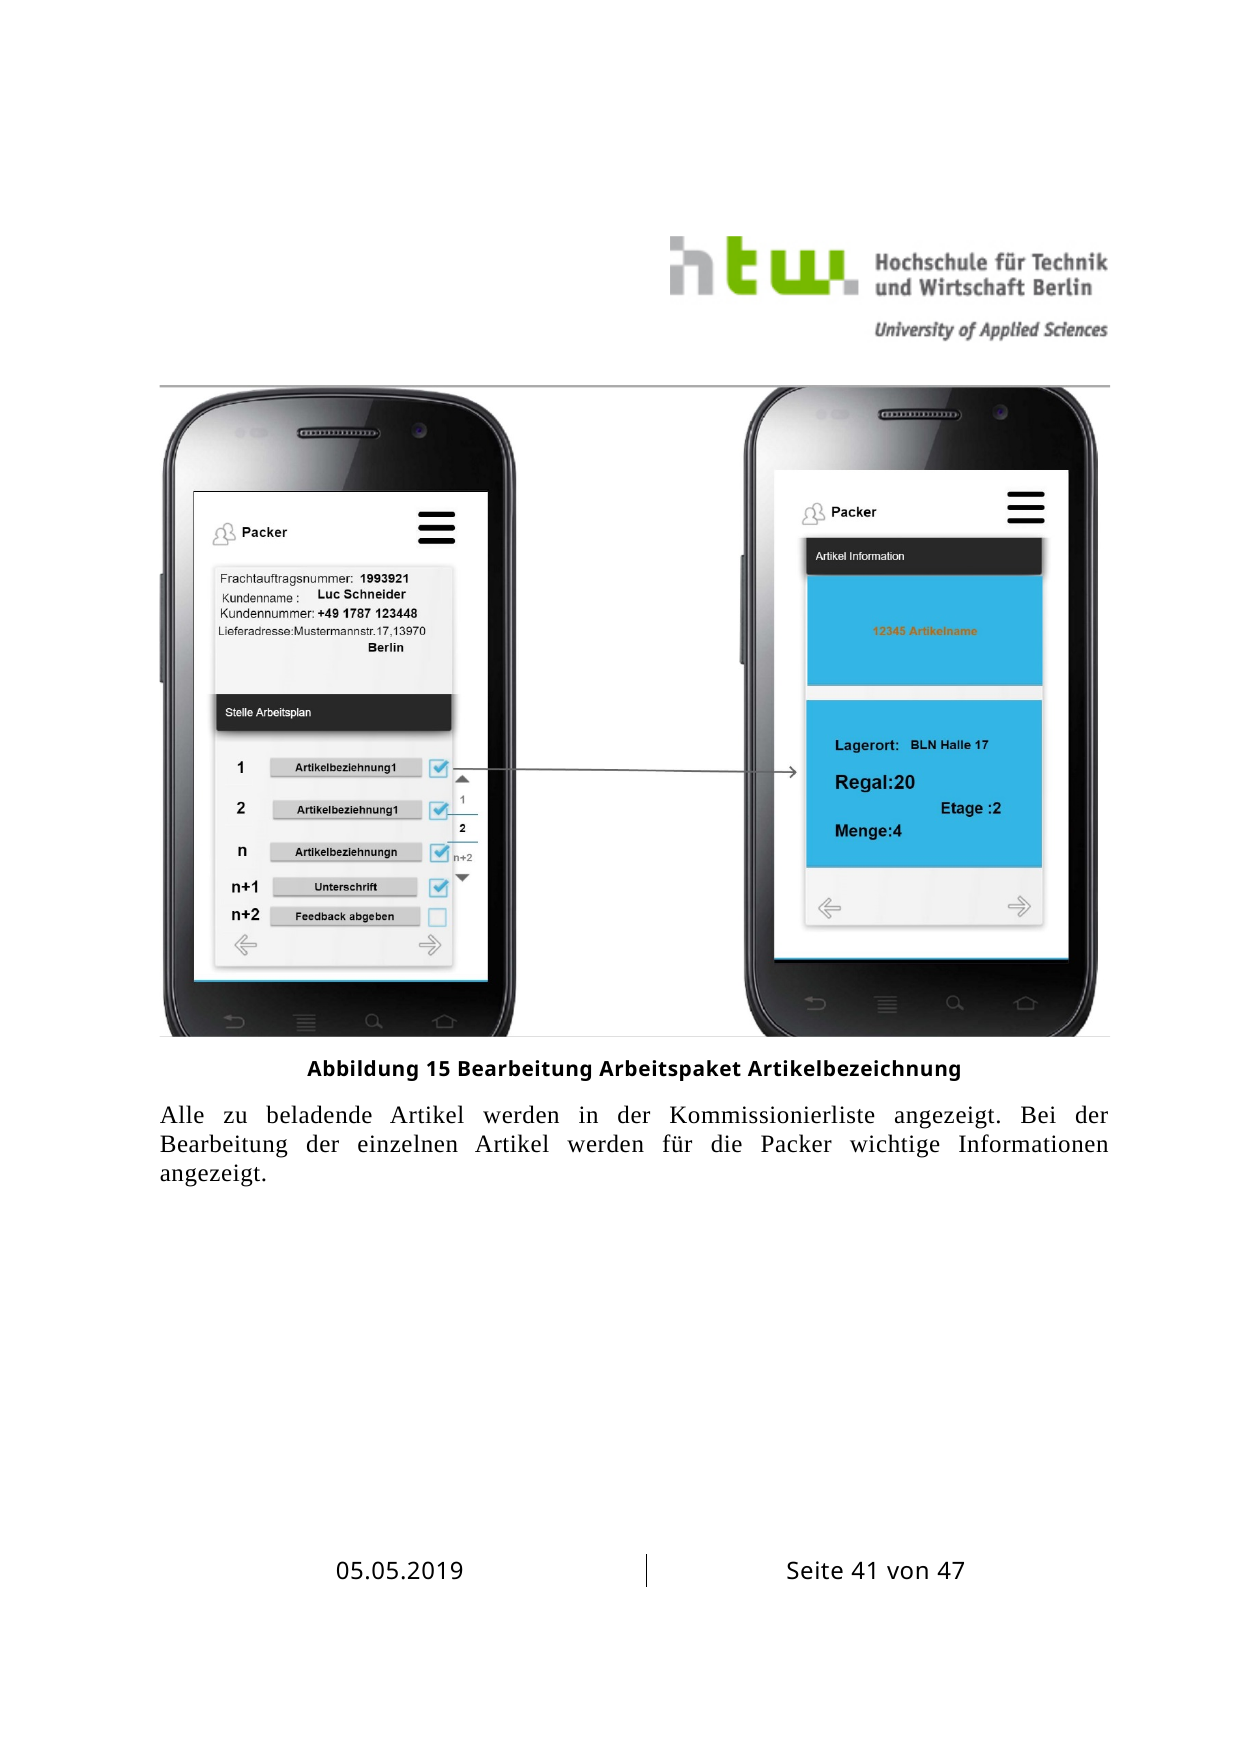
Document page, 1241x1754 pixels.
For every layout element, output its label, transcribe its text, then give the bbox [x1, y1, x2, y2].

text Alle zu beladende Artikel werden in der Kommissionierliste angezeigt. Bei der Bearbeitung der einzelnen Artikel werden für die Packer wichtige Informationen angezeigt. [159, 1100, 1110, 1186]
text Abbildung 15 Bearbeitung Arbeitspaket Artikelbezeichnung [159, 1054, 1110, 1082]
